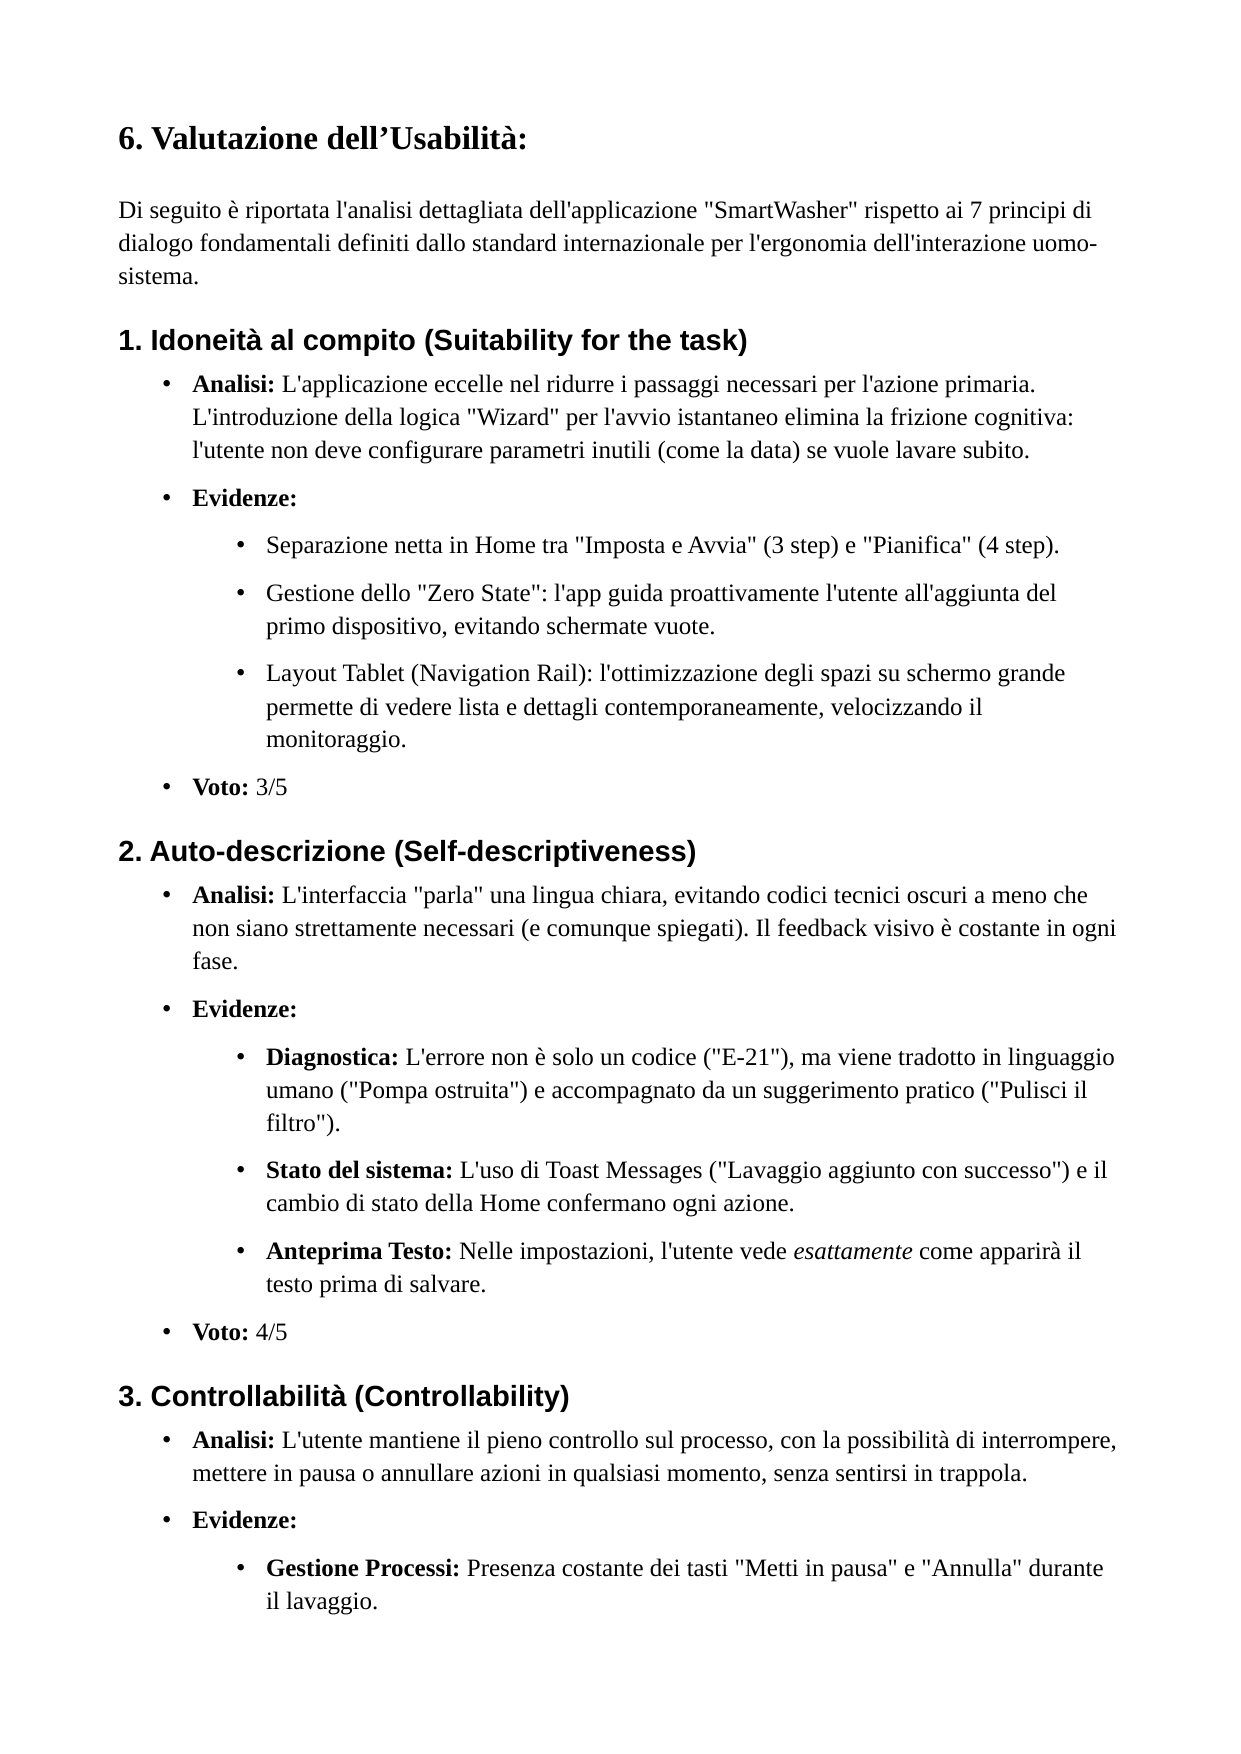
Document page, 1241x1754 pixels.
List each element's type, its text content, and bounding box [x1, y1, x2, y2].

list Layout Tablet (Navigation Rail): l'ottimizzazione degli spazi su schermo grande permette di vedere lista e dettagli contemporaneamente, velocizzando il monitoraggio. [236, 658, 1122, 753]
list Analisi: L'applicazione eccelle nel ridurre i passaggi necessari per l'azione primaria. L'introduzione della logica "Wizard" per l'avvio istantaneo elimina la frizione cognitiva: l'utente non deve configurare parametri inutili (come la data) se vuole lavare subito. [162, 369, 1122, 464]
text 6. Valutazione dell’Usabilità: [118, 118, 1122, 156]
list Anteprima Testo: Nelle impostazioni, l'utente vede esattamente come apparirà il testo prima di salvare. [236, 1236, 1122, 1298]
subtitle 1. Idoneità al compito (Suitability for the task) [118, 323, 1122, 357]
subtitle 3. Controllabilità (Controllability) [118, 1379, 1122, 1412]
list Voto: 4/5 [162, 1317, 1122, 1345]
list Stato del sistema: L'uso di Toast Messages ("Lavaggio aggiunto con successo") e il cambio di stato della Home confermano ogni azione. [236, 1155, 1122, 1217]
list Analisi: L'utente mantiene il pieno controllo sul processo, con la possibilità di interrompere, mettere in pausa o annullare azioni in qualsiasi momento, senza sentirsi in trappola. [162, 1425, 1122, 1487]
list Diagnostica: L'errore non è solo un codice ("E-21"), ma viene tradotto in linguaggio umano ("Pompa ostruita") e accompagnato da un suggerimento pratico ("Pulisci il filtro"). [236, 1042, 1122, 1136]
text Di seguito è riportata l'analisi dettagliata dell'applicazione "SmartWasher" rispetto ai 7 principi di dialogo fondamentali definiti dallo standard internazionale per l'ergonomia dell'interazione uomo-sistema. [118, 195, 1122, 289]
list Gestione Processi: Presenza costante dei tasti "Metti in pausa" e "Annulla" durante il lavaggio. [236, 1553, 1122, 1615]
list Evidenze: [162, 1505, 1122, 1534]
list Voto: 3/5 [162, 772, 1122, 801]
list Separazione netta in Home tra "Imposta e Avvia" (3 step) e "Pianifica" (4 step). [236, 530, 1122, 559]
list Evidenze: [162, 994, 1122, 1023]
list Gestione dello "Zero State": l'app guida proattivamente l'utente all'aggiunta del primo dispositivo, evitando schermate vuote. [236, 578, 1122, 640]
subtitle 2. Auto-descrizione (Self-descriptiveness) [118, 834, 1122, 868]
list Evidenze: [162, 483, 1122, 511]
list Analisi: L'interfaccia "parla" una lingua chiara, evitando codici tecnici oscuri a meno che non siano strettamente necessari (e comunque spiegati). Il feedback visivo è costante in ogni fase. [162, 880, 1122, 975]
